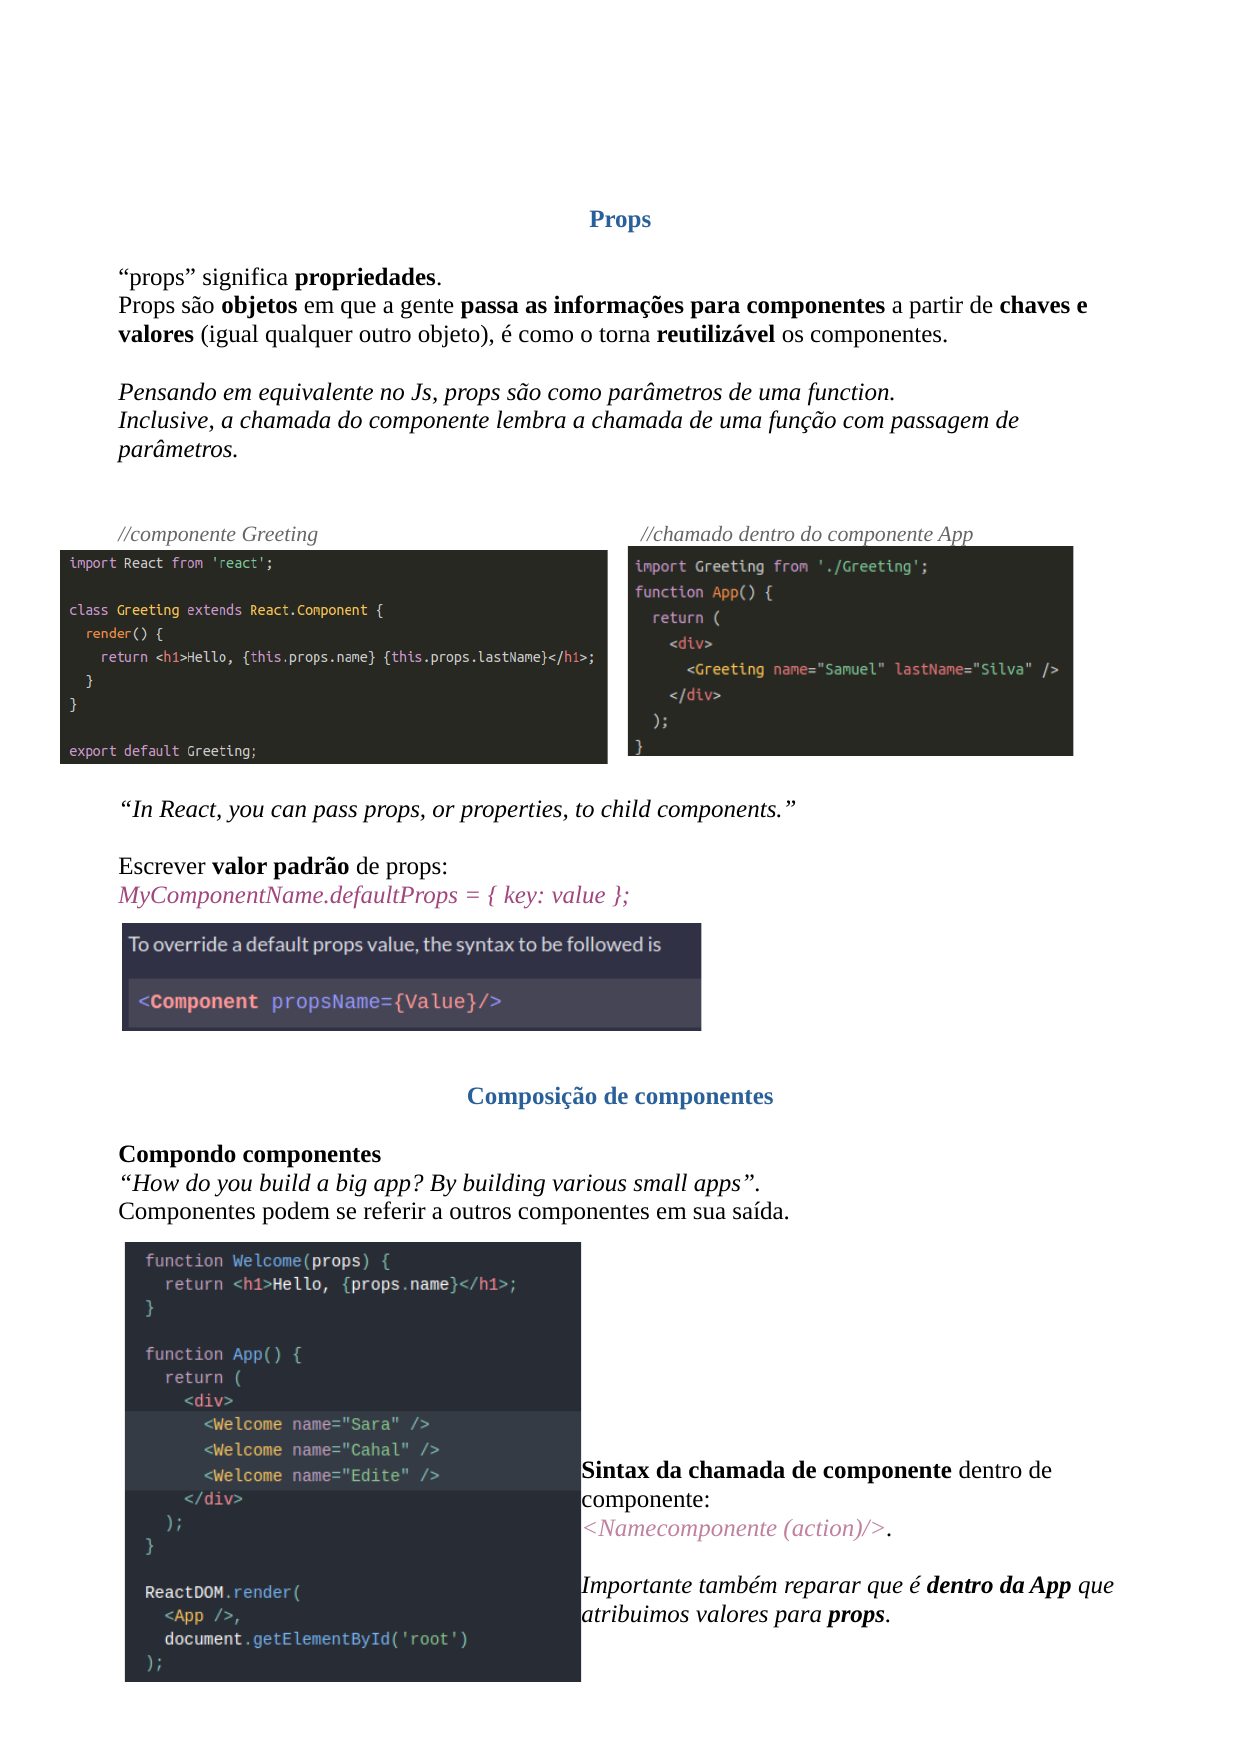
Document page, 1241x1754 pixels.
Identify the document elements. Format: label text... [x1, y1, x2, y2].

text Inclusive, a chamada do componente lembra a chamada de uma função com passagem de parâmetros. [118, 406, 1122, 463]
text Sintax da chamada de componente dentro de componente: [582, 1455, 1122, 1513]
picture [627, 546, 1074, 756]
text Props são objetos em que a gente passa as informações para componentes a partir de chaves e valores (igual qualquer outro objeto), é como o torna reutilizável os componentes. [118, 291, 1122, 348]
text Composição de componentes [118, 1081, 1122, 1110]
text Importante também reparar que é dentro da App que atribuimos valores para props. [582, 1570, 1122, 1628]
text Props [118, 204, 1122, 233]
picture [124, 1242, 582, 1682]
text Pensando em equivalente no Js, props são como parâmetros de uma function. [118, 377, 1122, 406]
text Componentes podem se referir a outros componentes em sua saída. [118, 1196, 1122, 1225]
text <Namecomponente (action)/>. [582, 1513, 1122, 1541]
text “In React, you can pass props, or properties, to child components.” [118, 794, 1122, 823]
text “How do you build a big app? By building various small apps”. [118, 1168, 1122, 1196]
picture [122, 923, 702, 1031]
text Compondo componentes [118, 1139, 1122, 1168]
text MyComponentName.defaultProps = { key: value }; [118, 880, 1122, 909]
text Escrever valor padrão de props: [118, 851, 1122, 880]
text “props” significa propriedades. [118, 262, 1122, 291]
text //componente Greeting //chamado dentro do componente App [118, 521, 1122, 546]
picture [60, 550, 608, 764]
